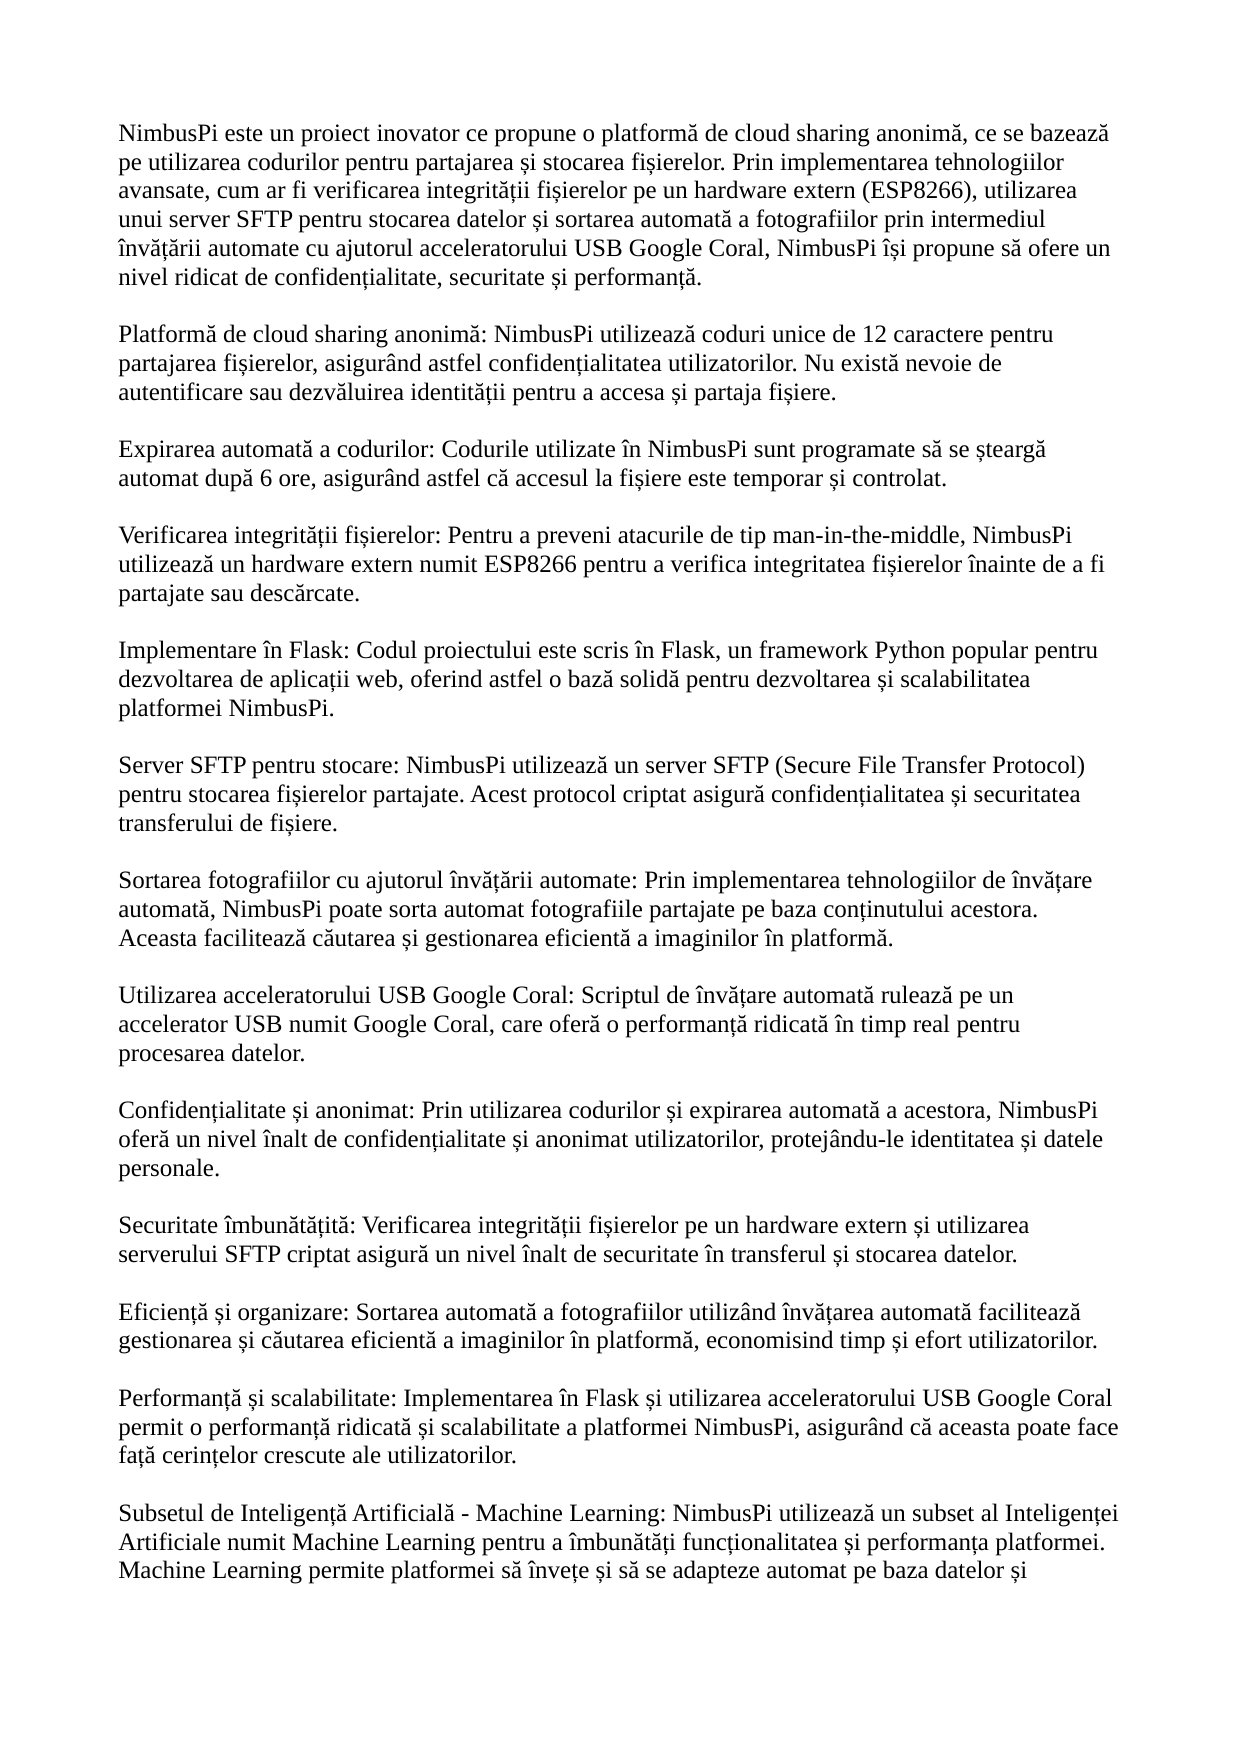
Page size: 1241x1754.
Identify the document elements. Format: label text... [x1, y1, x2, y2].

text Confidențialitate și anonimat: Prin utilizarea codurilor și expirarea automată a acestora, NimbusPi oferă un nivel înalt de confidențialitate și anonimat utilizatorilor, protejându-le identitatea și datele personale. [118, 1096, 1122, 1182]
text Securitate îmbunătățită: Verificarea integrității fișierelor pe un hardware extern și utilizarea serverului SFTP criptat asigură un nivel înalt de securitate în transferul și stocarea datelor. [118, 1211, 1122, 1268]
text Eficiență și organizare: Sortarea automată a fotografiilor utilizând învățarea automată facilitează gestionarea și căutarea eficientă a imaginilor în platformă, economisind timp și efort utilizatorilor. [118, 1297, 1122, 1354]
text Verificarea integrității fișierelor: Pentru a preveni atacurile de tip man-in-the-middle, NimbusPi utilizează un hardware extern numit ESP8266 pentru a verifica integritatea fișierelor înainte de a fi partajate sau descărcate. [118, 521, 1122, 607]
text Server SFTP pentru stocare: NimbusPi utilizează un server SFTP (Secure File Transfer Protocol) pentru stocarea fișierelor partajate. Acest protocol criptat asigură confidențialitatea și securitatea transferului de fișiere. [118, 751, 1122, 837]
text Implementare în Flask: Codul proiectului este scris în Flask, un framework Python popular pentru dezvoltarea de aplicații web, oferind astfel o bază solidă pentru dezvoltarea și scalabilitatea platformei NimbusPi. [118, 636, 1122, 722]
text Utilizarea acceleratorului USB Google Coral: Scriptul de învățare automată rulează pe un accelerator USB numit Google Coral, care oferă o performanță ridicată în timp real pentru procesarea datelor. [118, 981, 1122, 1067]
text Performanță și scalabilitate: Implementarea în Flask și utilizarea acceleratorului USB Google Coral permit o performanță ridicată și scalabilitate a platformei NimbusPi, asigurând că aceasta poate face față cerințelor crescute ale utilizatorilor. [118, 1383, 1122, 1469]
text Sortarea fotografiilor cu ajutorul învățării automate: Prin implementarea tehnologiilor de învățare automată, NimbusPi poate sorta automat fotografiile partajate pe baza conținutului acestora. Aceasta facilitează căutarea și gestionarea eficientă a imaginilor în platformă. [118, 866, 1122, 952]
text NimbusPi este un proiect inovator ce propune o platformă de cloud sharing anonimă, ce se bazează pe utilizarea codurilor pentru partajarea și stocarea fișierelor. Prin implementarea tehnologiilor avansate, cum ar fi verificarea integrității fișierelor pe un hardware extern (ESP8266), utilizarea unui server SFTP pentru stocarea datelor și sortarea automată a fotografiilor prin intermediul învățării automate cu ajutorul acceleratorului USB Google Coral, NimbusPi își propune să ofere un nivel ridicat de confidențialitate, securitate și performanță. [118, 118, 1122, 291]
text Subsetul de Inteligență Artificială - Machine Learning: NimbusPi utilizează un subset al Inteligenței Artificiale numit Machine Learning pentru a îmbunătăți funcționalitatea și performanța platformei. Machine Learning permite platformei să învețe și să se adapteze automat pe baza datelor și [118, 1498, 1122, 1584]
text Platformă de cloud sharing anonimă: NimbusPi utilizează coduri unice de 12 caractere pentru partajarea fișierelor, asigurând astfel confidențialitatea utilizatorilor. Nu există nevoie de autentificare sau dezvăluirea identității pentru a accesa și partaja fișiere. [118, 319, 1122, 406]
text Expirarea automată a codurilor: Codurile utilizate în NimbusPi sunt programate să se șteargă automat după 6 ore, asigurând astfel că accesul la fișiere este temporar și controlat. [118, 434, 1122, 492]
